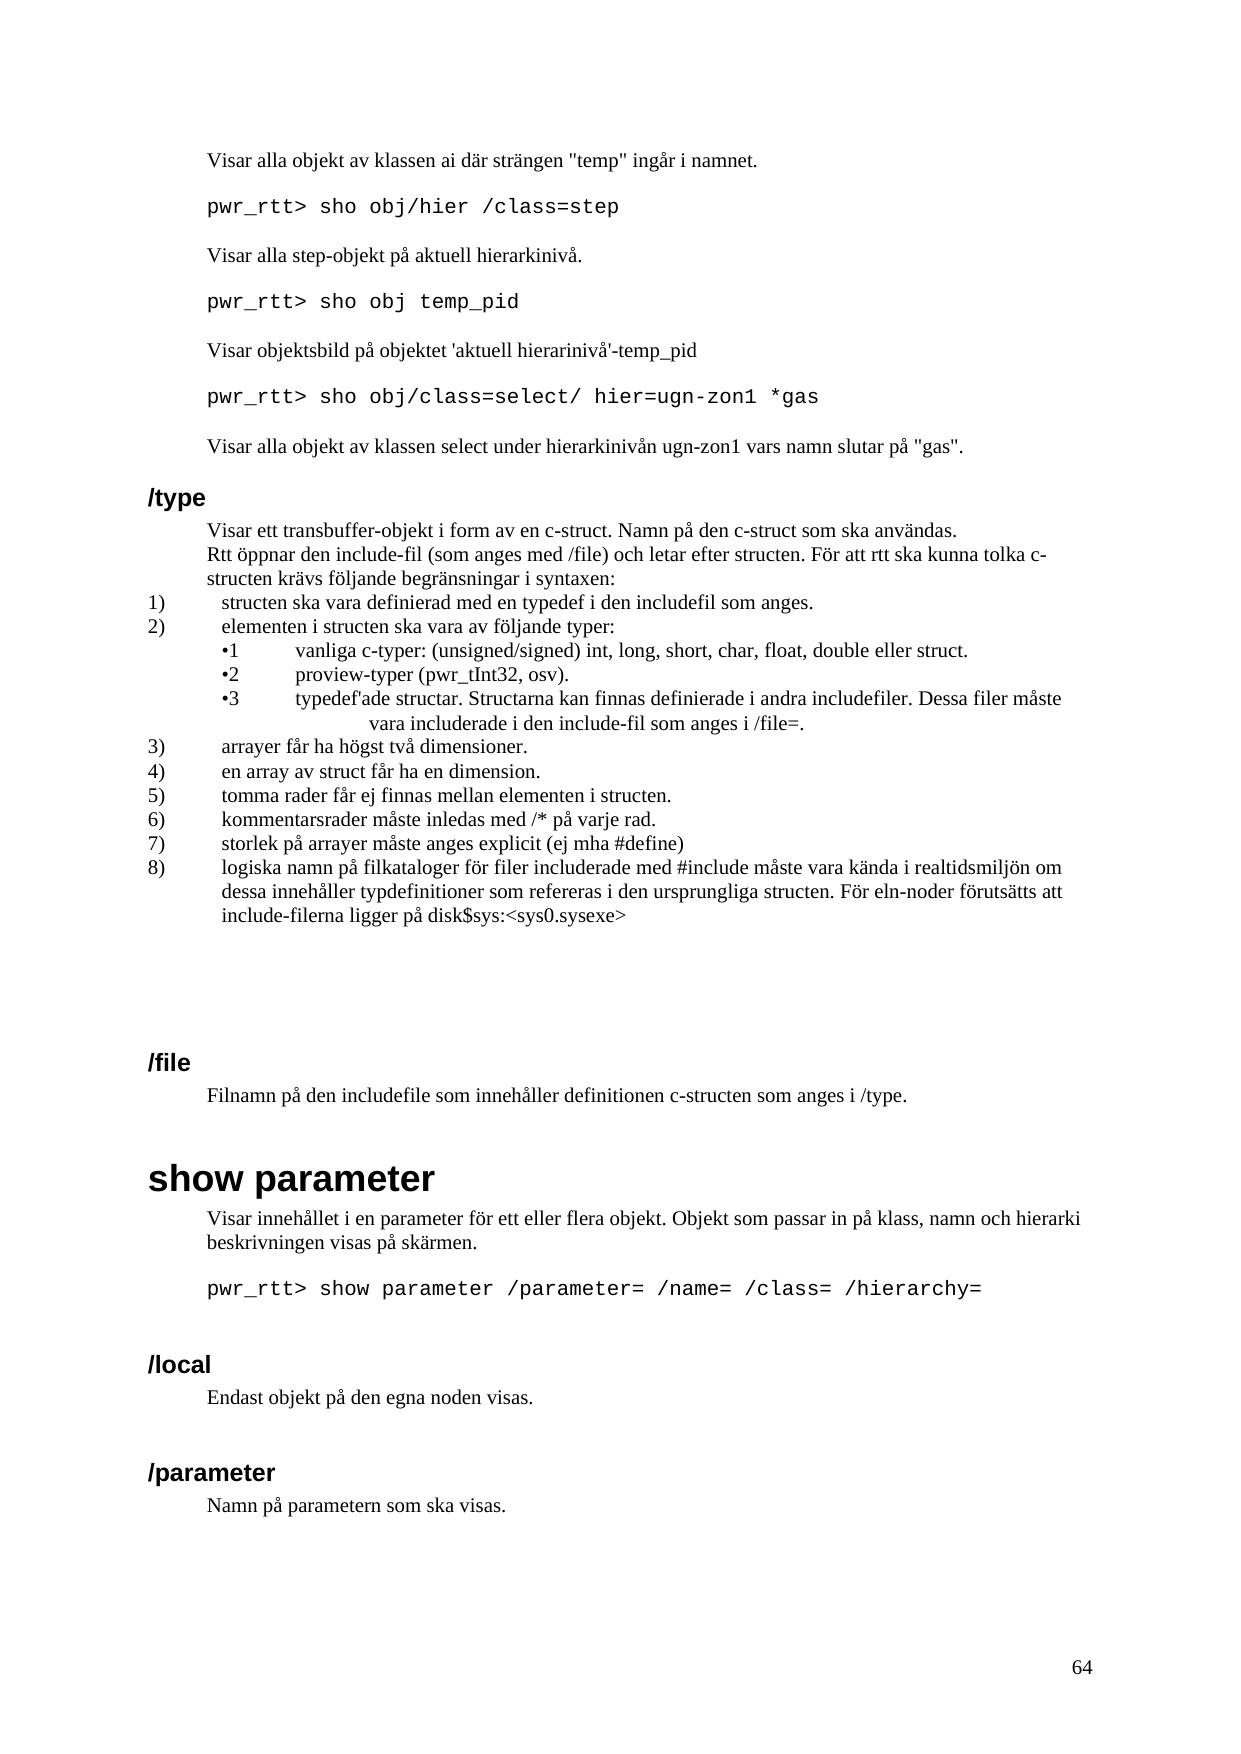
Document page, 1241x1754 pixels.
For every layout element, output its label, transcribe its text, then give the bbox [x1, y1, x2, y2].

text Visar alla step-objekt på aktuell hierarkinivå. [207, 243, 1093, 267]
text Filnamn på den includefile som innehåller definitionen c-structen som anges i /type. [207, 1083, 1093, 1107]
list arrayer får ha högst två dimensioner. [148, 734, 1093, 758]
list storlek på arrayer måste anges explicit (ej mha #define) [148, 831, 1093, 855]
list typedef'ade structar. Structarna kan finnas definierade i andra includefiler. Dessa filer måste vara includerade i den include-fil som anges i /file=. [221, 686, 1093, 734]
subtitle show parameter [148, 1156, 1093, 1199]
subtitle /type [148, 483, 1093, 512]
text pwr_rtt> sho obj/hier /class=step [207, 196, 1093, 219]
text Endast objekt på den egna noden visas. [207, 1385, 1093, 1409]
subtitle /parameter [148, 1458, 1093, 1487]
text pwr_rtt> sho obj temp_pid [207, 291, 1093, 315]
list en array av struct får ha en dimension. [148, 758, 1093, 783]
list vanliga c-typer: (unsigned/signed) int, long, short, char, float, double eller struct. [221, 638, 1093, 662]
list elementen i structen ska vara av följande typer: [148, 614, 1093, 638]
list proview-typer (pwr_tInt32, osv). [221, 662, 1093, 686]
list tomma rader får ej finnas mellan elementen i structen. [148, 783, 1093, 807]
text Rtt öppnar den include-fil (som anges med /file) och letar efter structen. För att rtt ska kunna tolka c-structen krävs följande begränsningar i syntaxen: [207, 542, 1093, 590]
text pwr_rtt> sho obj/class=select/ hier=ugn-zon1 *gas [207, 387, 1093, 410]
subtitle /file [148, 1048, 1093, 1077]
subtitle /local [148, 1350, 1093, 1379]
text Visar alla objekt av klassen ai där strängen "temp" ingår i namnet. [207, 148, 1093, 172]
text Visar objektsbild på objektet 'aktuell hierarinivå'-temp_pid [207, 338, 1093, 362]
list structen ska vara definierad med en typedef i den includefil som anges. [148, 590, 1093, 614]
text pwr_rtt> show parameter /parameter= /name= /class= /hierarchy= [207, 1278, 1093, 1302]
text Visar ett transbuffer-objekt i form av en c-struct. Namn på den c-struct som ska användas. [207, 518, 1093, 542]
text Visar innehållet i en parameter för ett eller flera objekt. Objekt som passar in på klass, namn och hierarki beskrivningen visas på skärmen. [207, 1206, 1093, 1254]
list logiska namn på filkataloger för filer includerade med #include måste vara kända i realtidsmiljön om dessa innehåller typdefinitioner som refereras i den ursprungliga structen. För eln-noder förutsätts att include-filerna ligger på disk$sys:<sys0.sysexe> [148, 855, 1093, 927]
text Namn på parametern som ska visas. [207, 1493, 1093, 1517]
list kommentarsrader måste inledas med /* på varje rad. [148, 807, 1093, 831]
text Visar alla objekt av klassen select under hierarkinivån ugn-zon1 vars namn slutar på "gas". [207, 434, 1093, 458]
